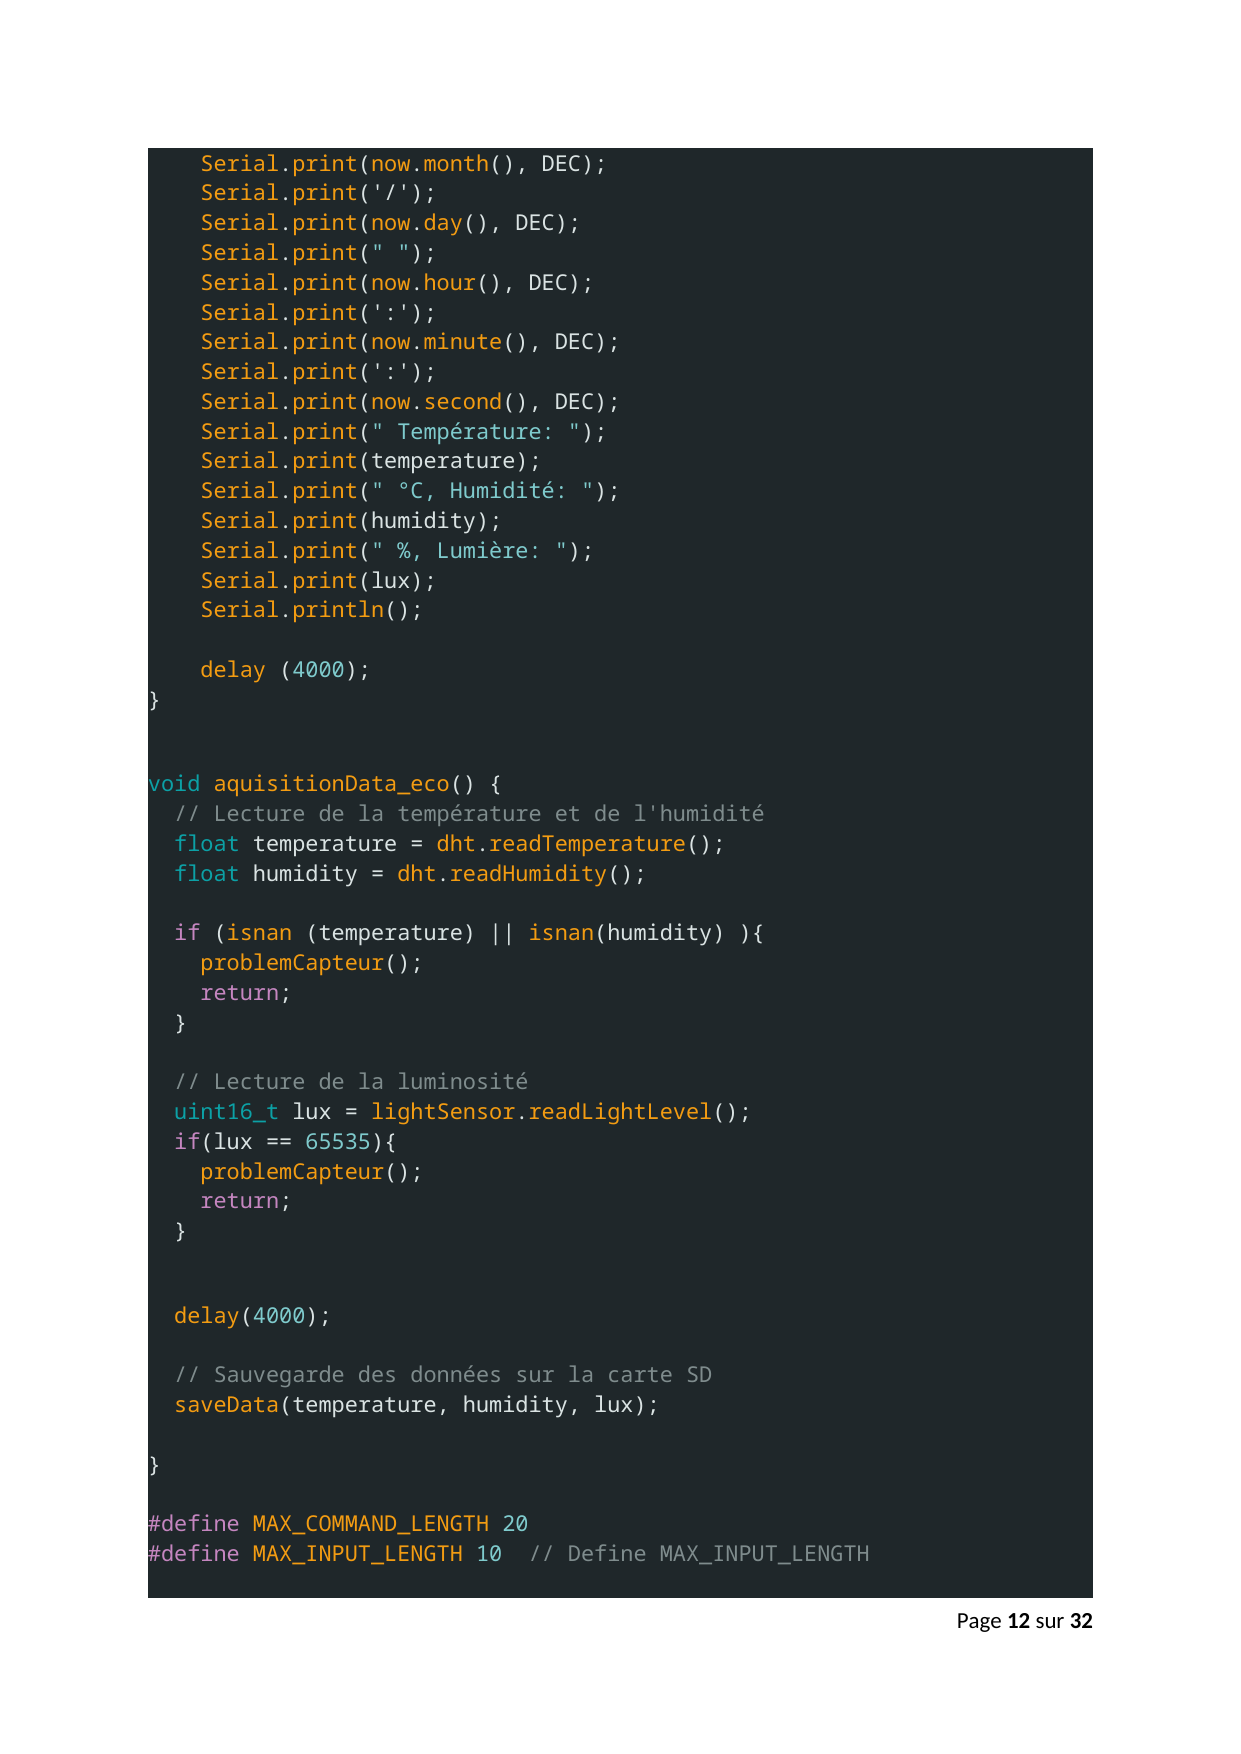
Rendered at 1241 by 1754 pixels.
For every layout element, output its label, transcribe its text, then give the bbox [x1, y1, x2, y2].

text float temperature = dht.readTemperature(); [148, 828, 1093, 858]
text problemCapteur(); [148, 1156, 1093, 1186]
text if (isnan (temperature) || isnan(humidity) ){ [148, 917, 1093, 947]
text } [148, 684, 1093, 714]
text uint16_t lux = lightSensor.readLightLevel(); [148, 1096, 1093, 1126]
text Serial.print(now.second(), DEC); [148, 386, 1093, 416]
text #define MAX_INPUT_LENGTH 10 // Define MAX_INPUT_LENGTH [148, 1538, 1093, 1568]
text Serial.print(':'); [148, 356, 1093, 386]
text // Sauvegarde des données sur la carte SD [148, 1359, 1093, 1389]
text Serial.print(" °C, Humidité: "); [148, 475, 1093, 505]
text Serial.print(" "); [148, 237, 1093, 267]
text } [148, 1449, 1093, 1479]
text Serial.print('/'); [148, 177, 1093, 207]
text float humidity = dht.readHumidity(); [148, 858, 1093, 888]
text Serial.print(now.day(), DEC); [148, 207, 1093, 237]
text } [148, 1007, 1093, 1037]
text return; [148, 977, 1093, 1007]
text Serial.print(now.minute(), DEC); [148, 326, 1093, 356]
text Serial.print(" Température: "); [148, 416, 1093, 446]
text delay (4000); [148, 654, 1093, 684]
text Serial.print(now.hour(), DEC); [148, 267, 1093, 297]
text Serial.print(':'); [148, 297, 1093, 326]
text if(lux == 65535){ [148, 1126, 1093, 1156]
text // Lecture de la luminosité [148, 1066, 1093, 1096]
text Serial.print(lux); [148, 565, 1093, 594]
text Serial.print(" %, Lumière: "); [148, 535, 1093, 565]
text saveData(temperature, humidity, lux); [148, 1389, 1093, 1419]
text Serial.print(now.month(), DEC); [148, 148, 1093, 177]
text // Lecture de la température et de l'humidité [148, 798, 1093, 828]
text void aquisitionData_eco() { [148, 768, 1093, 798]
text Serial.print(humidity); [148, 505, 1093, 535]
text problemCapteur(); [148, 947, 1093, 977]
text } [148, 1215, 1093, 1245]
text #define MAX_COMMAND_LENGTH 20 [148, 1508, 1093, 1538]
text delay(4000); [148, 1300, 1093, 1330]
text Serial.println(); [148, 594, 1093, 624]
text Serial.print(temperature); [148, 446, 1093, 475]
text return; [148, 1186, 1093, 1215]
